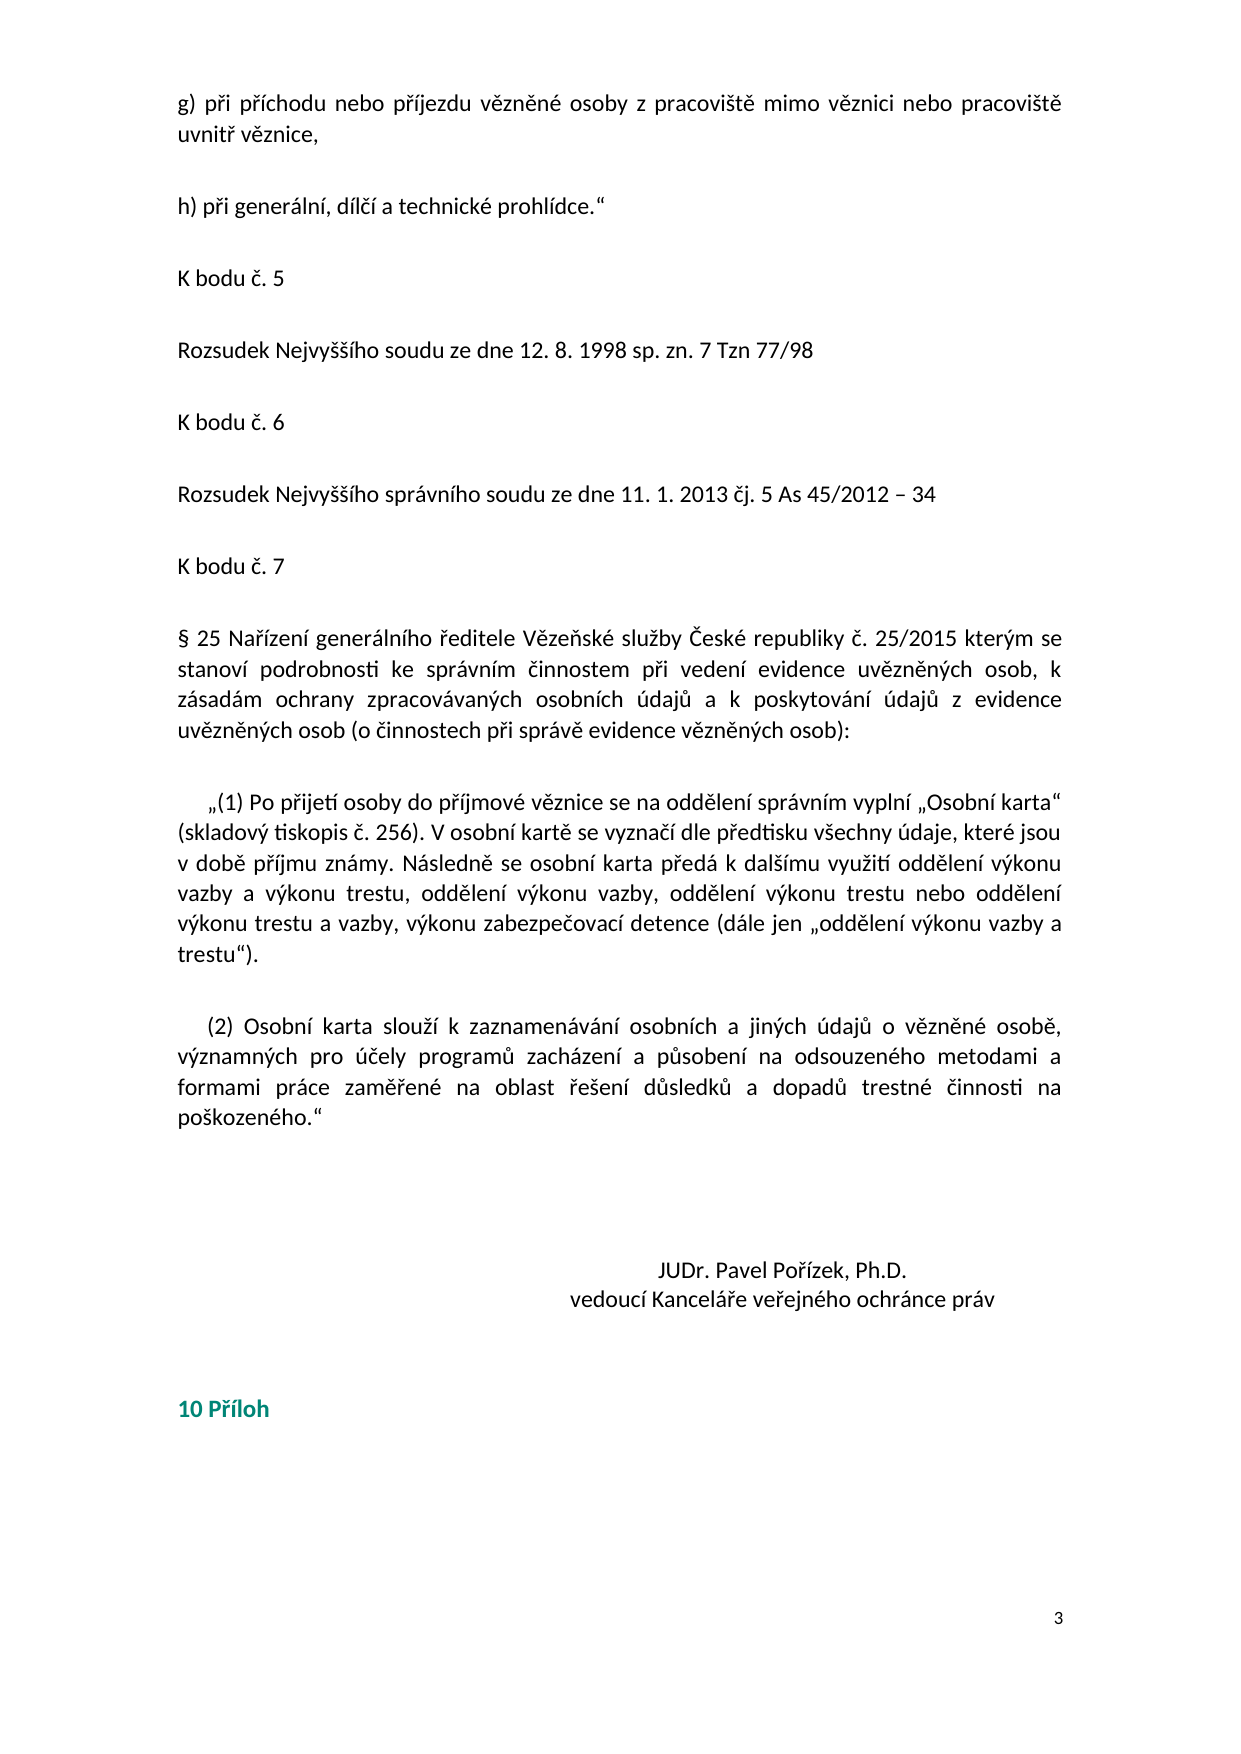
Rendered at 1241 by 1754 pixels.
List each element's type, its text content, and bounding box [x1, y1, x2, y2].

text K bodu č. 6 [177, 407, 1063, 437]
text K bodu č. 5 [177, 263, 1063, 292]
text 10 Příloh [177, 1393, 1063, 1423]
text Rozsudek Nejvyššího soudu ze dne 12. 8. 1998 sp. zn. 7 Tzn 77/98 [177, 335, 1063, 364]
text (2) Osobní karta slouží k zaznamenávání osobních a jiných údajů o vězněné osobě, významných pro účely programů zacházení a působení na odsouzeného metodami a formami práce zaměřené na oblast řešení důsledků a dopadů trestné činnosti na poškozeného.“ [177, 1011, 1063, 1132]
text vedoucí Kanceláře veřejného ochránce práv [502, 1284, 1063, 1313]
text K bodu č. 7 [177, 551, 1063, 581]
text h) při generální, dílčí a technické prohlídce.“ [177, 191, 1063, 220]
text Rozsudek Nejvyššího správního soudu ze dne 11. 1. 2013 čj. 5 As 45/2012 – 34 [177, 479, 1063, 509]
text § 25 Nařízení generálního ředitele Vězeňské služby České republiky č. 25/2015 kterým se stanoví podrobnosti ke správním činnostem při vedení evidence uvězněných osob, k zásadám ochrany zpracovávaných osobních údajů a k poskytování údajů z evidence uvězněných osob (o činnostech při správě evidence vězněných osob): [177, 623, 1063, 744]
text JUDr. Pavel Pořízek, Ph.D. [502, 1255, 1063, 1284]
text g) při příchodu nebo příjezdu vězněné osoby z pracoviště mimo věznici nebo pracoviště uvnitř věznice, [177, 88, 1063, 148]
text „(1) Po přijetí osoby do příjmové věznice se na oddělení správním vyplní „Osobní karta“ (skladový tiskopis č. 256). V osobní kartě se vyznačí dle předtisku všechny údaje, které jsou v době příjmu známy. Následně se osobní karta předá k dalšímu využití oddělení výkonu vazby a výkonu trestu, oddělení výkonu vazby, oddělení výkonu trestu nebo oddělení výkonu trestu a vazby, výkonu zabezpečovací detence (dále jen „oddělení výkonu vazby a trestu“). [177, 787, 1063, 968]
